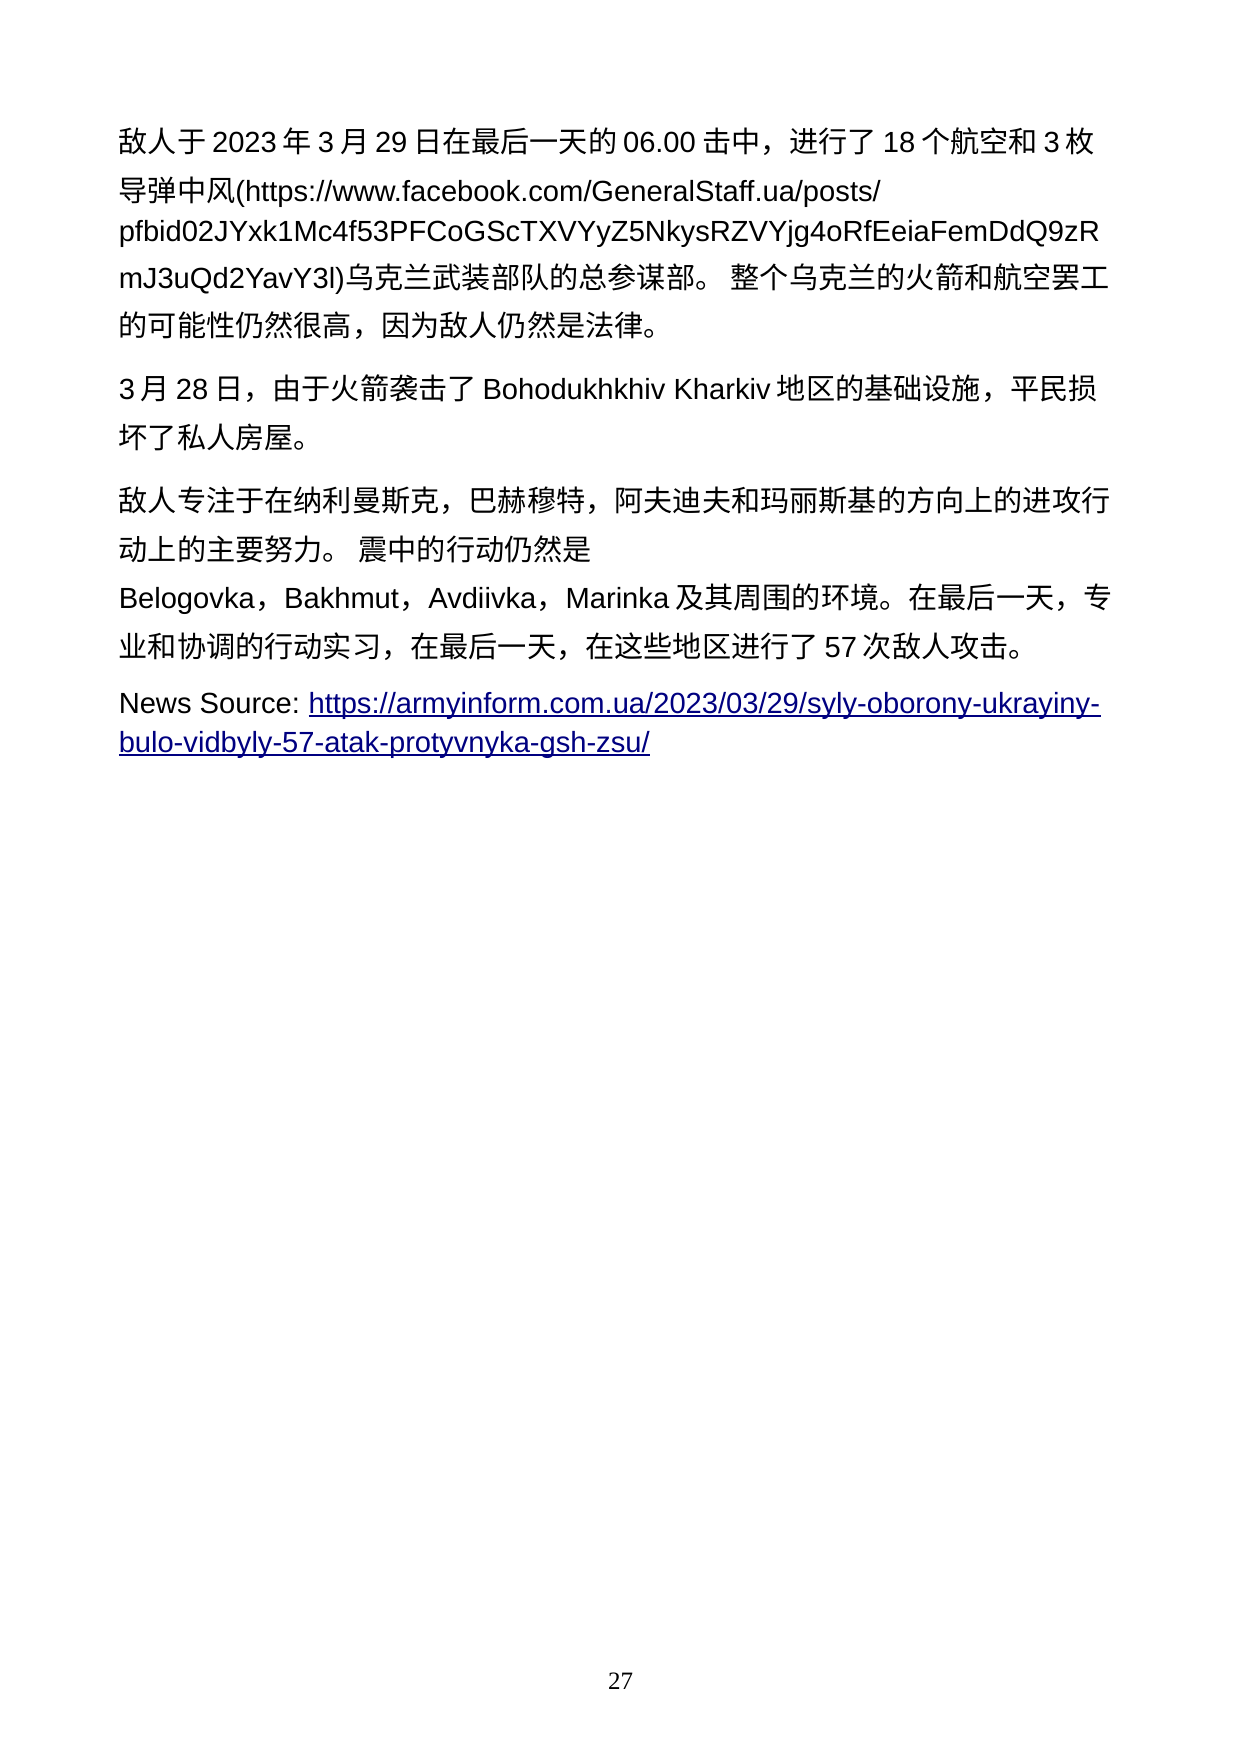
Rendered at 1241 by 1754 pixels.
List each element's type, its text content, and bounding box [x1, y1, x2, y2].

text 3月28日，由于火箭袭击了Bohodukhkhiv Kharkiv地区的基础设施，平民损坏了私人房屋。 [118, 366, 1122, 457]
text 敌人专注于在纳利曼斯克，巴赫穆特，阿夫迪夫和玛丽斯基的方向上的进攻行动上的主要努力。 震中的行动仍然是Belogovka，Bakhmut，Avdiivka，Marinka及其周围的环境。在最后一天，专业和协调的行动实习，在最后一天，在这些地区进行了57次敌人攻击。 [118, 477, 1122, 665]
text 敌人于2023年3月29日在最后一天的06.00击中，进行了18个航空和3枚导弹中风(https://www.facebook.com/GeneralStaff.ua/posts/pfbid02JYxk1Mc4f53PFCoGScTXVYyZ5NkysRZVYjg4oRfEeiaFemDdQ9zRmJ3uQd2YavY3l)乌克兰武装部队的总参谋部。 整个乌克兰的火箭和航空罢工的可能性仍然很高，因为敌人仍然是法律。 [118, 118, 1122, 345]
text News Source: https://armyinform.com.ua/2023/03/29/syly-oborony-ukrayiny-bulo-vidbyly-57-atak-protyvnyka-gsh-zsu/ [118, 686, 1122, 758]
